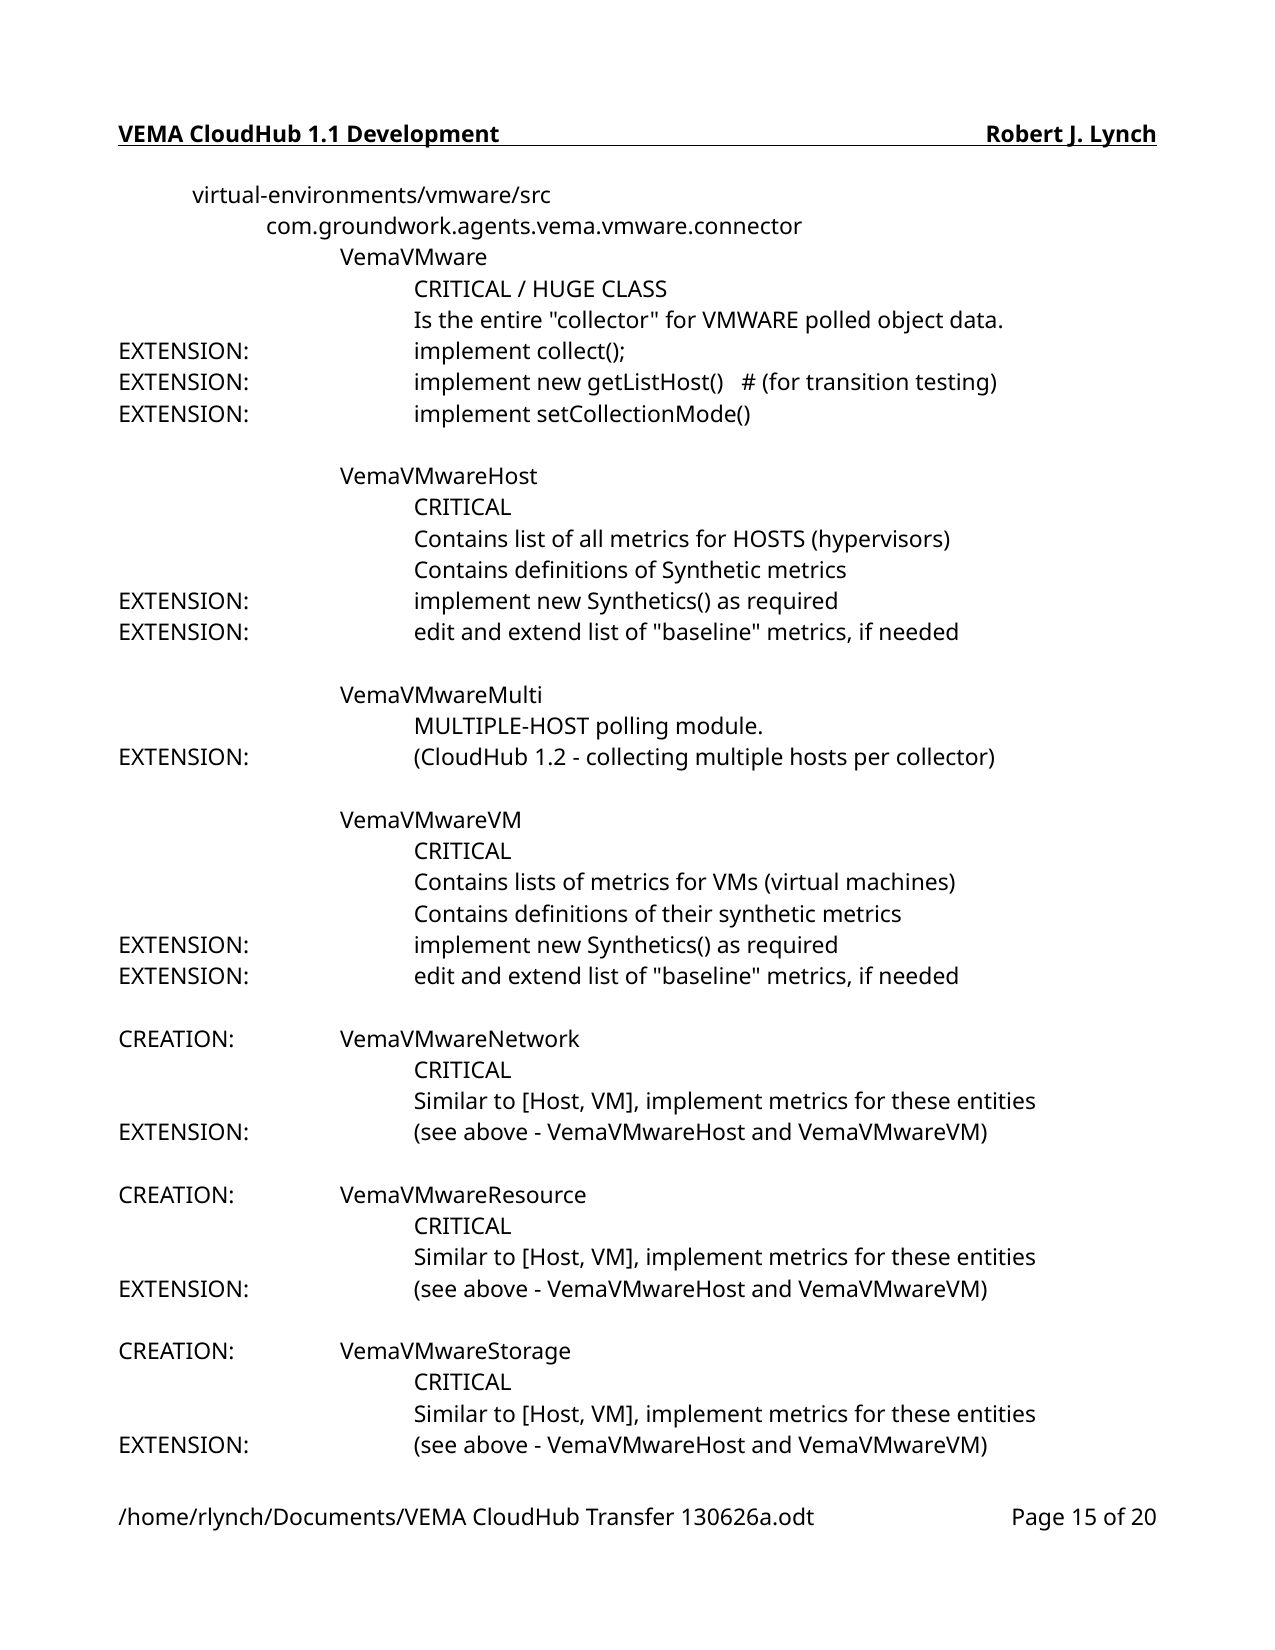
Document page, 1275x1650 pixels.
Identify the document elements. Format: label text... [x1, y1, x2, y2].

text CRITICAL / HUGE CLASS [118, 273, 1157, 304]
text VemaVMwareVM [118, 804, 1157, 835]
text CRITICAL [118, 1366, 1157, 1398]
text CRITICAL [118, 1210, 1157, 1241]
text EXTENSION: implement new Synthetics() as required [118, 585, 1157, 616]
text Similar to [Host, VM], implement metrics for these entities [118, 1085, 1157, 1116]
text CRITICAL [118, 1054, 1157, 1085]
text EXTENSION: implement new getListHost() # (for transition testing) [118, 366, 1157, 398]
text CREATION: VemaVMwareStorage [118, 1335, 1157, 1366]
text EXTENSION: (see above - VemaVMwareHost and VemaVMwareVM) [118, 1273, 1157, 1304]
text VemaVMware [118, 241, 1157, 273]
text VemaVMwareHost [118, 460, 1157, 491]
text virtual-environments/vmware/src [118, 179, 1157, 210]
text CRITICAL [118, 835, 1157, 866]
text Contains definitions of Synthetic metrics [118, 554, 1157, 585]
text EXTENSION: implement setCollectionMode() [118, 398, 1157, 429]
text com.groundwork.agents.vema.vmware.connector [118, 210, 1157, 241]
text CREATION: VemaVMwareNetwork [118, 1023, 1157, 1054]
text EXTENSION: edit and extend list of "baseline" metrics, if needed [118, 616, 1157, 648]
text Contains list of all metrics for HOSTS (hypervisors) [118, 523, 1157, 554]
text CRITICAL [118, 491, 1157, 523]
text Contains lists of metrics for VMs (virtual machines) [118, 866, 1157, 898]
text MULTIPLE-HOST polling module. [118, 710, 1157, 741]
text EXTENSION: implement collect(); [118, 335, 1157, 366]
text VemaVMwareMulti [118, 679, 1157, 710]
text EXTENSION: edit and extend list of "baseline" metrics, if needed [118, 960, 1157, 991]
text CREATION: VemaVMwareResource [118, 1179, 1157, 1210]
text EXTENSION: (see above - VemaVMwareHost and VemaVMwareVM) [118, 1116, 1157, 1148]
text EXTENSION: implement new Synthetics() as required [118, 929, 1157, 960]
text EXTENSION: (CloudHub 1.2 - collecting multiple hosts per collector) [118, 741, 1157, 773]
text Similar to [Host, VM], implement metrics for these entities [118, 1241, 1157, 1273]
text Contains definitions of their synthetic metrics [118, 898, 1157, 929]
text Is the entire "collector" for VMWARE polled object data. [118, 304, 1157, 335]
text EXTENSION: (see above - VemaVMwareHost and VemaVMwareVM) [118, 1429, 1157, 1460]
text Similar to [Host, VM], implement metrics for these entities [118, 1398, 1157, 1429]
